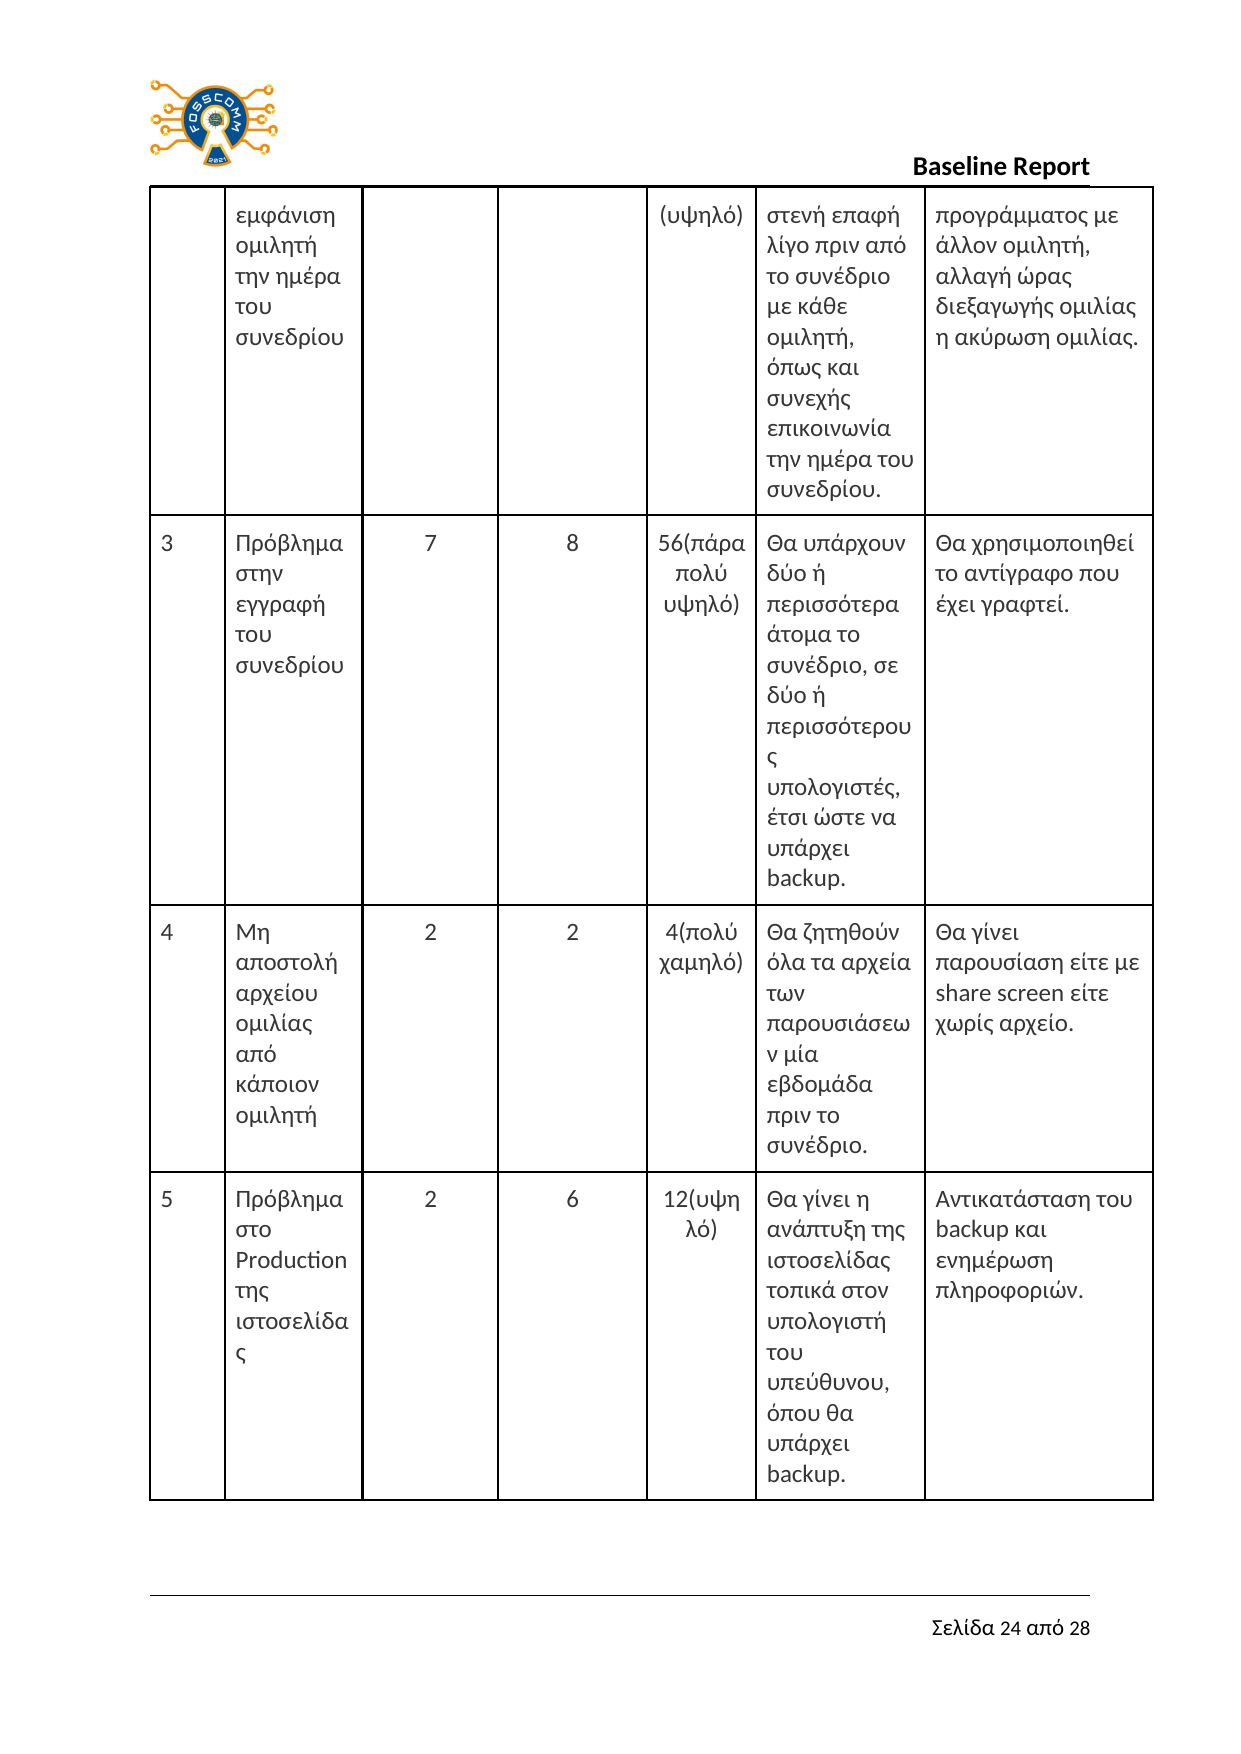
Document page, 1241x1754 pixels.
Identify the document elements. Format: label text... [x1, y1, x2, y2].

table_cell [499, 188, 646, 514]
table_cell 2 [499, 906, 646, 1171]
table_cell 6 [499, 1173, 646, 1499]
table_cell Θα γίνει η ανάπτυξη της ιστοσελίδας τοπικά στον υπολογιστή του υπεύθυνου, όπου θα υπάρχει backup. [757, 1173, 924, 1499]
table_cell 5 [151, 1173, 224, 1499]
table_cell Πρόβλημα στην εγγραφή του συνεδρίου [226, 516, 361, 903]
table_cell [364, 188, 497, 514]
table_cell 2 [364, 906, 497, 1171]
table_cell 2 [364, 1173, 497, 1499]
picture [150, 73, 278, 176]
table_cell στενή επαφή λίγο πριν από το συνέδριο με κάθε ομιλητή, όπως και συνεχής επικοινωνία την ημέρα του συνεδρίου. [757, 188, 924, 514]
table_cell 4 [151, 906, 224, 1171]
table_cell [151, 188, 224, 514]
table_cell εμφάνιση ομιλητή την ημέρα του συνεδρίου [226, 188, 361, 514]
table_cell Αντικατάσταση του backup και ενημέρωση πληροφοριών. [926, 1173, 1152, 1499]
table_cell 56(πάρα πολύ υψηλό) [648, 516, 755, 903]
table_cell 7 [364, 516, 497, 903]
table_cell 8 [499, 516, 646, 903]
table_cell Πρόβλημα στο Production της ιστοσελίδας [226, 1173, 361, 1499]
table_cell 3 [151, 516, 224, 903]
table_cell Θα ζητηθούν όλα τα αρχεία των παρουσιάσεων μία εβδομάδα πριν το συνέδριο. [757, 906, 924, 1171]
table_cell 12(υψηλό) [648, 1173, 755, 1499]
table_cell Θα γίνει παρουσίαση είτε με share screen είτε χωρίς αρχείο. [926, 906, 1152, 1171]
table_cell προγράμματος με άλλον ομιλητή, αλλαγή ώρας διεξαγωγής ομιλίας η ακύρωση ομιλίας. [926, 188, 1152, 514]
table_cell Μη αποστολή αρχείου ομιλίας από κάποιον ομιλητή [226, 906, 361, 1171]
table_cell Θα χρησιμοποιηθεί το αντίγραφο που έχει γραφτεί. [926, 516, 1152, 903]
table_cell 4(πολύ χαμηλό) [648, 906, 755, 1171]
table_cell (υψηλό) [648, 188, 755, 514]
table_cell Θα υπάρχουν δύο ή περισσότερα άτομα το συνέδριο, σε δύο ή περισσότερους υπολογιστές, έτσι ώστε να υπάρχει backup. [757, 516, 924, 903]
